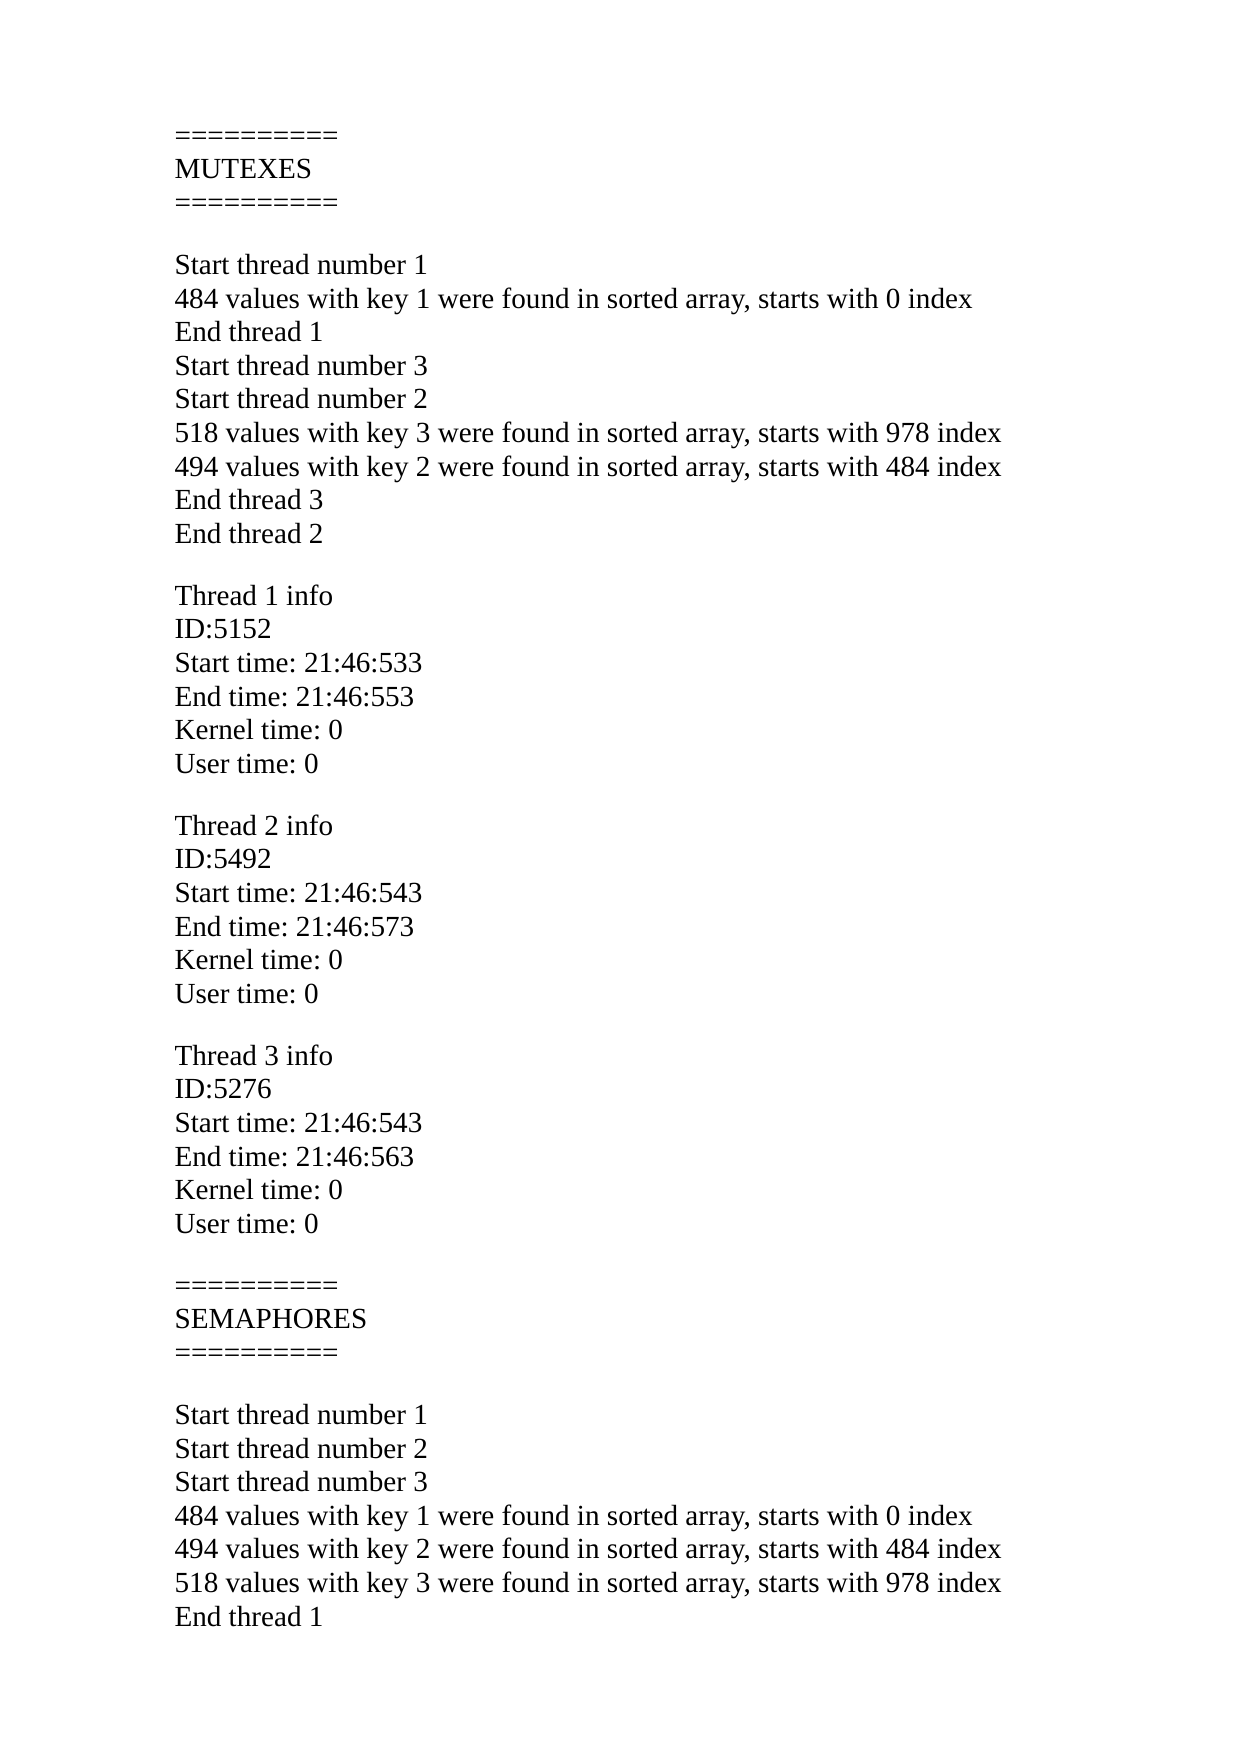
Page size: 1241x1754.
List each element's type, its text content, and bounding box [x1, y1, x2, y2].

text ========== [118, 1335, 1122, 1369]
text Start thread number 3 [118, 1464, 1122, 1498]
text ID:5152 [118, 612, 1122, 645]
text End time: 21:46:553 [118, 679, 1122, 712]
text ID:5492 [118, 842, 1122, 875]
text ========== [118, 185, 1122, 219]
text End time: 21:46:563 [118, 1139, 1122, 1172]
text Start thread number 2 [118, 382, 1122, 415]
text Start time: 21:46:543 [118, 875, 1122, 909]
text Kernel time: 0 [118, 942, 1122, 976]
text 494 values with key 2 were found in sorted array, starts with 484 index [118, 449, 1122, 482]
text Kernel time: 0 [118, 712, 1122, 746]
text ========== [118, 118, 1122, 152]
text Thread 2 info [118, 808, 1122, 842]
text Thread 3 info [118, 1038, 1122, 1072]
text 518 values with key 3 were found in sorted array, starts with 978 index [118, 415, 1122, 449]
text Start time: 21:46:543 [118, 1105, 1122, 1139]
text User time: 0 [118, 746, 1122, 779]
text User time: 0 [118, 1206, 1122, 1239]
text 484 values with key 1 were found in sorted array, starts with 0 index [118, 1498, 1122, 1532]
text 494 values with key 2 were found in sorted array, starts with 484 index [118, 1532, 1122, 1565]
text Start thread number 3 [118, 348, 1122, 382]
text 518 values with key 3 were found in sorted array, starts with 978 index [118, 1565, 1122, 1599]
text End thread 3 [118, 482, 1122, 516]
text Start time: 21:46:533 [118, 645, 1122, 679]
text SEMAPHORES [118, 1302, 1122, 1335]
text End thread 1 [118, 314, 1122, 348]
text End time: 21:46:573 [118, 909, 1122, 942]
text Kernel time: 0 [118, 1172, 1122, 1206]
text End thread 2 [118, 516, 1122, 549]
text 484 values with key 1 were found in sorted array, starts with 0 index [118, 281, 1122, 314]
text ID:5276 [118, 1072, 1122, 1105]
text MUTEXES [118, 152, 1122, 185]
text Thread 1 info [118, 578, 1122, 612]
text End thread 1 [118, 1599, 1122, 1632]
text Start thread number 2 [118, 1431, 1122, 1464]
text Start thread number 1 [118, 1397, 1122, 1431]
text Start thread number 1 [118, 247, 1122, 281]
text User time: 0 [118, 976, 1122, 1009]
text ========== [118, 1268, 1122, 1302]
